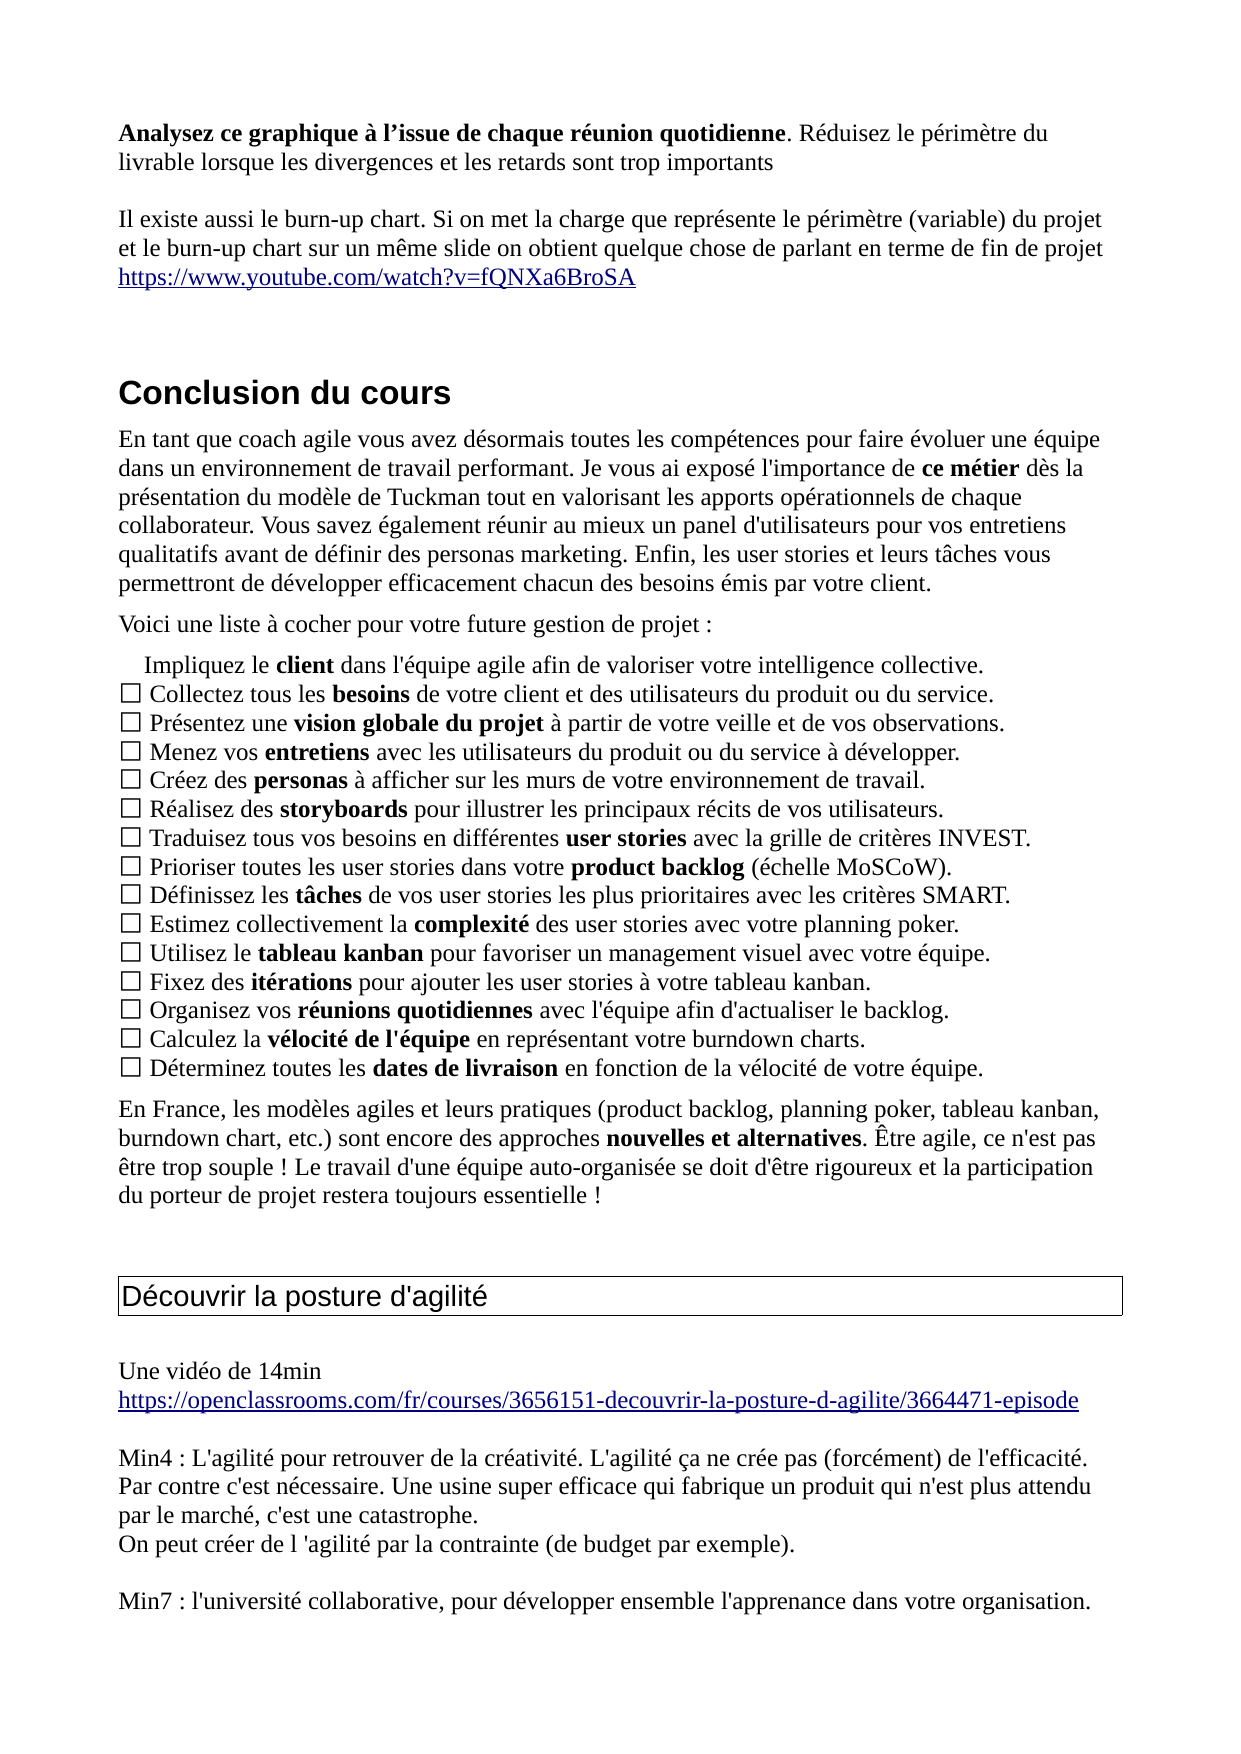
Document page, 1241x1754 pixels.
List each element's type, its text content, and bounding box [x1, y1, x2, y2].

text En tant que coach agile vous avez désormais toutes les compétences pour faire évoluer une équipe dans un environnement de travail performant. Je vous ai exposé l'importance de ce métier dès la présentation du modèle de Tuckman tout en valorisant les apports opérationnels de chaque collaborateur. Vous savez également réunir au mieux un panel d'utilisateurs pour vos entretiens qualitatifs avant de définir des personas marketing. Enfin, les user stories et leurs tâches vous permettront de développer efficacement chacun des besoins émis par votre client. [118, 424, 1122, 597]
text ✅ Impliquez le client dans l'équipe agile afin de valoriser votre intelligence collective. ⬜ Collectez tous les besoins de votre client et des utilisateurs du produit ou du service. ⬜ Présentez une vision globale du projet à partir de votre veille et de vos observations. ⬜ Menez vos entretiens avec les utilisateurs du produit ou du service à développer. ⬜ Créez des personas à afficher sur les murs de votre environnement de travail. ⬜ Réalisez des storyboards pour illustrer les principaux récits de vos utilisateurs. ⬜ Traduisez tous vos besoins en différentes user stories avec la grille de critères INVEST. ⬜ Prioriser toutes les user stories dans votre product backlog (échelle MoSCoW). ⬜ Définissez les tâches de vos user stories les plus prioritaires avec les critères SMART. ⬜ Estimez collectivement la complexité des user stories avec votre planning poker. ⬜ Utilisez le tableau kanban pour favoriser un management visuel avec votre équipe. ⬜ Fixez des itérations pour ajouter les user stories à votre tableau kanban. ⬜ Organisez vos réunions quotidiennes avec l'équipe afin d'actualiser le backlog. ⬜ Calculez la vélocité de l'équipe en représentant votre burndown charts. ⬜ Déterminez toutes les dates de livraison en fonction de la vélocité de votre équipe. [118, 651, 1122, 1082]
text Voici une liste à cocher pour votre future gestion de projet : [118, 609, 1122, 638]
text Une vidéo de 14min [118, 1356, 1122, 1385]
text On peut créer de l 'agilité par la contrainte (de budget par exemple). [118, 1529, 1122, 1558]
text https://www.youtube.com/watch?v=fQNXa6BroSA [118, 262, 1122, 291]
text Il existe aussi le burn-up chart. Si on met la charge que représente le périmètre (variable) du projet et le burn-up chart sur un même slide on obtient quelque chose de parlant en terme de fin de projet [118, 204, 1122, 262]
text Analysez ce graphique à l’issue de chaque réunion quotidienne. Réduisez le périmètre du livrable lorsque les divergences et les retards sont trop importants [118, 118, 1122, 176]
text Min4 : L'agilité pour retrouver de la créativité. L'agilité ça ne crée pas (forcément) de l'efficacité. Par contre c'est nécessaire. Une usine super efficace qui fabrique un produit qui n'est plus attendu par le marché, c'est une catastrophe. [118, 1443, 1122, 1529]
subtitle Découvrir la posture d'agilité [119, 1277, 1122, 1315]
subtitle Conclusion du cours [118, 373, 1122, 412]
text En France, les modèles agiles et leurs pratiques (product backlog, planning poker, tableau kanban, burndown chart, etc.) sont encore des approches nouvelles et alternatives. Être agile, ce n'est pas être trop souple ! Le travail d'une équipe auto-organisée se doit d'être rigoureux et la participation du porteur de projet restera toujours essentielle ! [118, 1094, 1122, 1209]
text Min7 : l'université collaborative, pour développer ensemble l'apprenance dans votre organisation. [118, 1586, 1122, 1615]
text https://openclassrooms.com/fr/courses/3656151-decouvrir-la-posture-d-agilite/3664471-episode [118, 1385, 1122, 1414]
